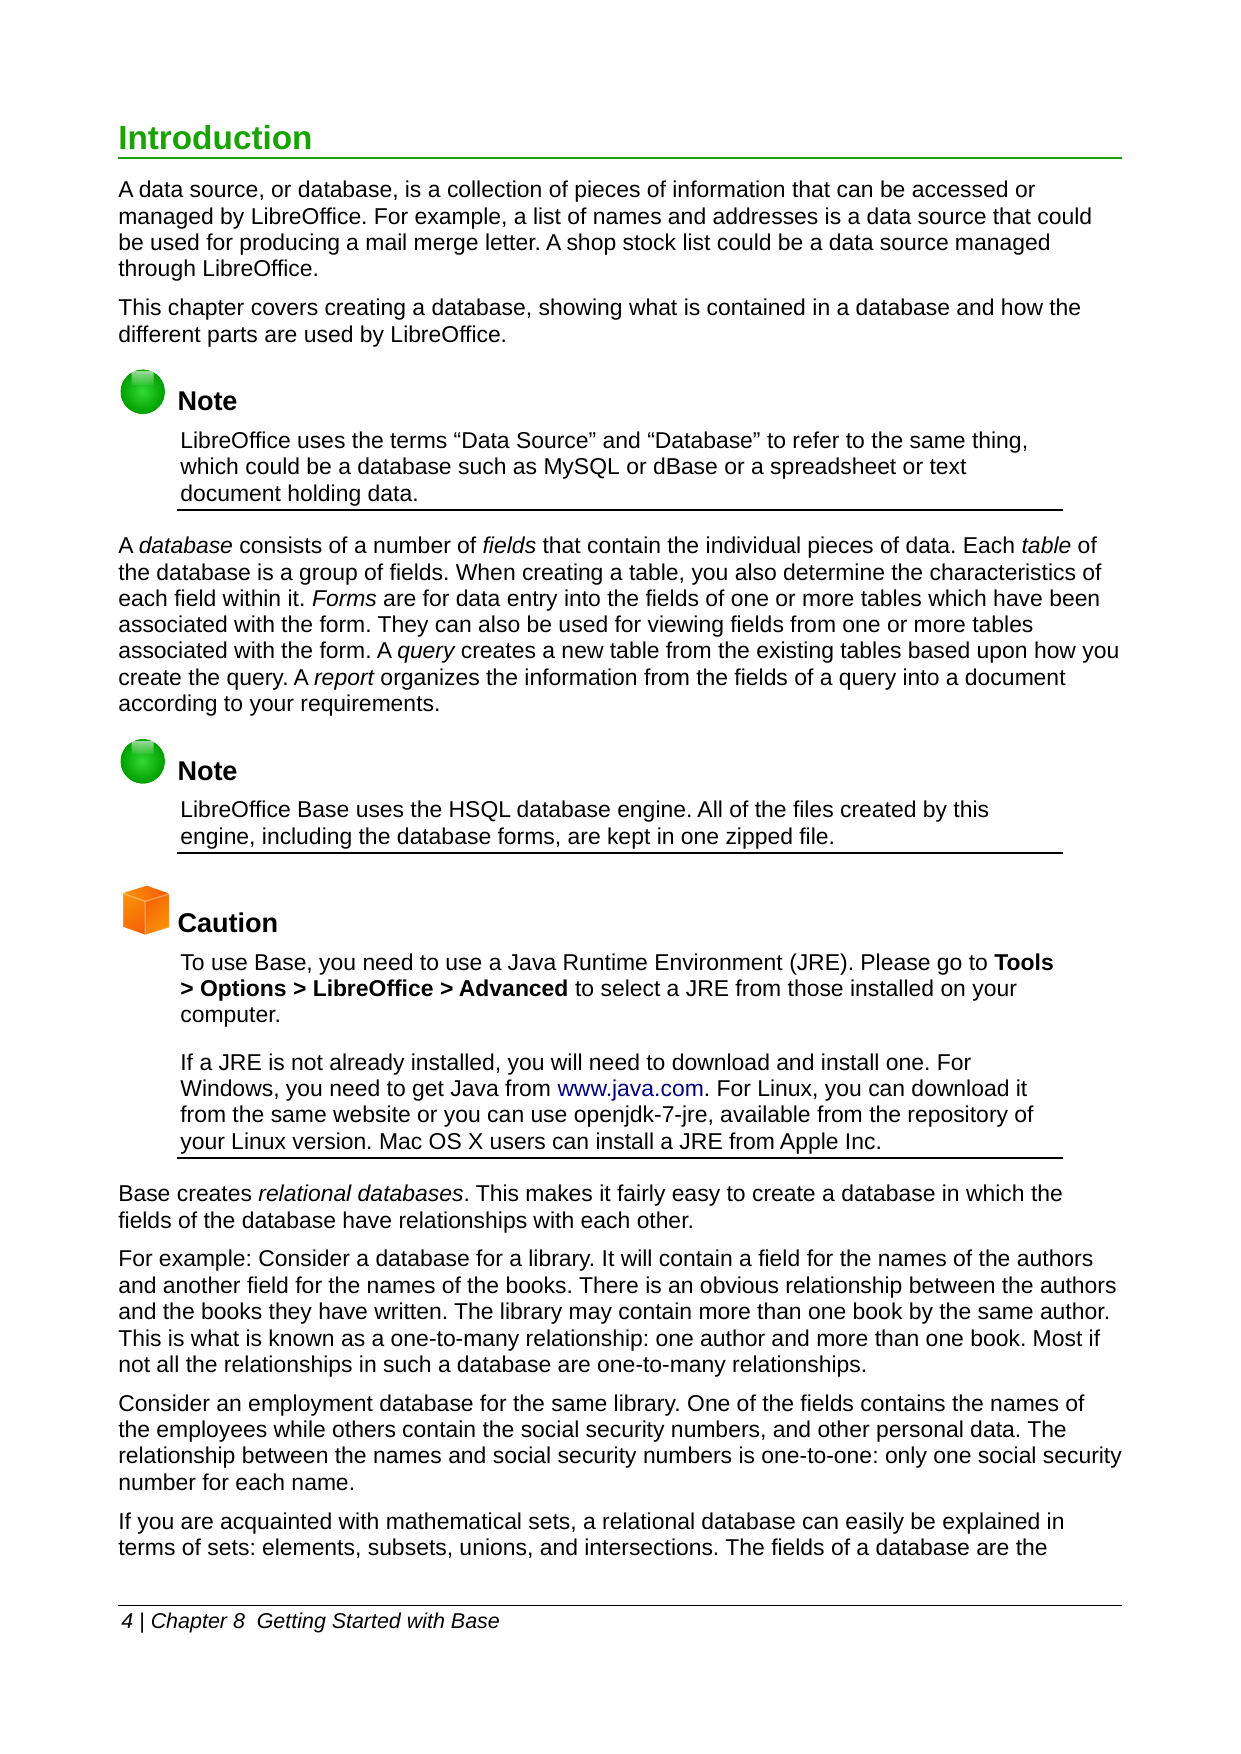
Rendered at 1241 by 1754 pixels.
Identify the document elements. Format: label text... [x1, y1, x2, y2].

text This chapter covers creating a database, showing what is contained in a database and how the different parts are used by LibreOffice. [118, 294, 1122, 347]
text LibreOffice uses the terms “Data Source” and “Database” to refer to the same thing, which could be a database such as MySQL or dBase or a spreadsheet or text document holding data. [177, 424, 1063, 509]
subtitle Introduction [118, 118, 1122, 157]
text If you are acquainted with mathematical sets, a relational database can easily be explained in terms of sets: elements, subsets, unions, and intersections. The fields of a database are the [118, 1508, 1122, 1560]
text A data source, or database, is a collection of pieces of information that can be accessed or managed by LibreOffice. For example, a list of names and addresses is a data source that could be used for producing a mail merge letter. A shop stock list could be a data source managed through LibreOffice. [118, 176, 1122, 282]
text If a JRE is not already installed, you will need to download and install one. For Windows, you need to get Java from www.java.com. For Linux, you can download it from the same website or you can use openjdk-7-jre, available from the repository of your Linux version. Mac OS X users can install a JRE from Apple Inc. [177, 1046, 1063, 1157]
text LibreOffice Base uses the HSQL database engine. All of the files created by this engine, including the database forms, are kept in one zipped file. [177, 793, 1063, 852]
picture [119, 883, 173, 937]
text For example: Consider a database for a library. It will contain a field for the names of the authors and another field for the names of the books. There is an obvious relationship between the authors and the books they have written. The library may contain more than one book by the same author. This is what is known as a one-to-many relationship: one author and more than one book. Most if not all the relationships in such a database are one-to-many relationships. [118, 1245, 1122, 1377]
subtitle Note [118, 367, 1122, 416]
subtitle Caution [118, 883, 1122, 938]
subtitle Note [118, 737, 1122, 786]
text A database consists of a number of fields that contain the individual pieces of data. Each table of the database is a group of fields. When creating a table, you also determine the characteristics of each field within it. Forms are for data entry into the fields of one or more tables which have been associated with the form. They can also be used for viewing fields from one or more tables associated with the form. A query creates a new table from the existing tables based upon how you create the query. A report organizes the information from the fields of a query into a document according to your requirements. [118, 532, 1122, 717]
text Base creates relational databases. This makes it fairly easy to create a database in which the fields of the database have relationships with each other. [118, 1180, 1122, 1233]
text Consider an employment database for the same library. One of the fields contains the names of the employees while others contain the social security numbers, and other personal data. The relationship between the names and social security numbers is one-to-one: only one social security number for each name. [118, 1390, 1122, 1495]
text To use Base, you need to use a Java Runtime Environment (JRE). Please go to Tools > Options > LibreOffice > Advanced to select a JRE from those installed on your computer. [177, 946, 1063, 1028]
